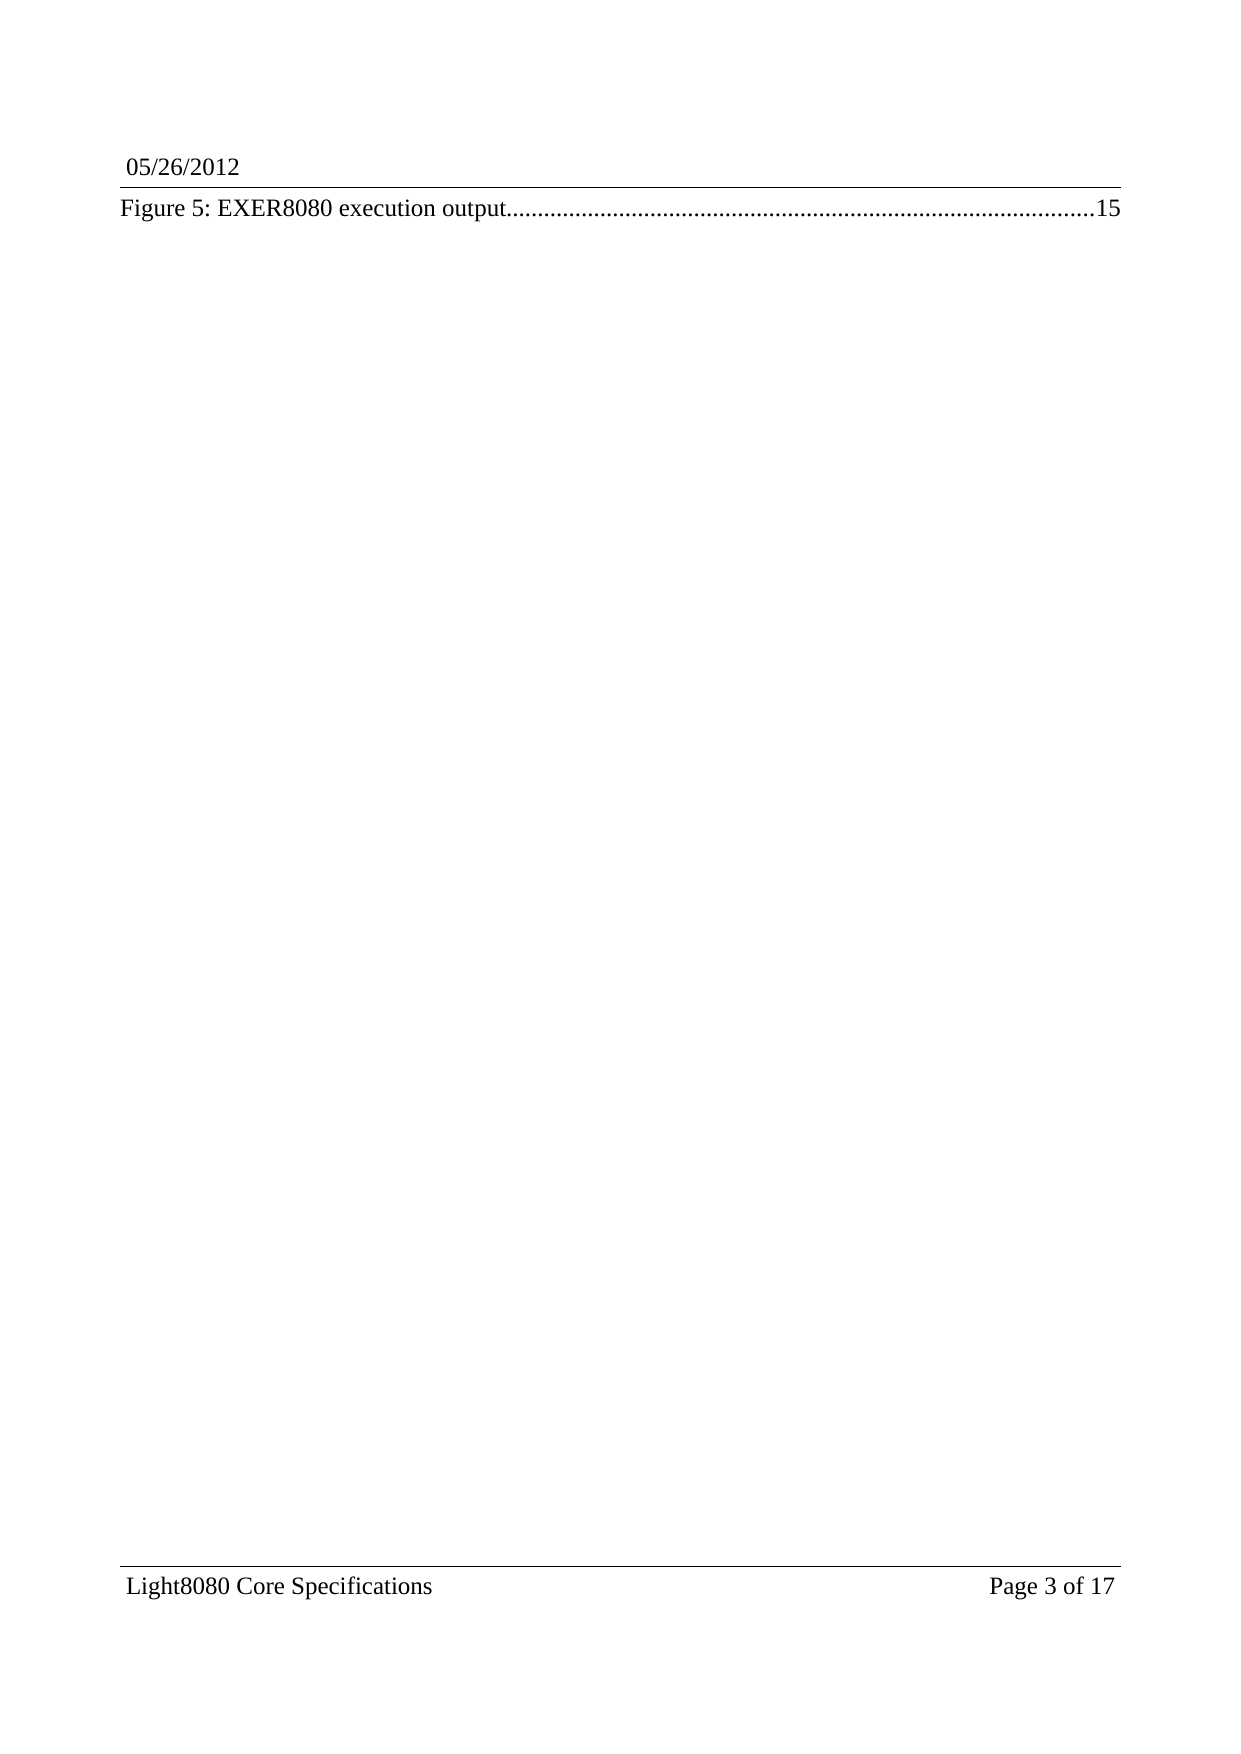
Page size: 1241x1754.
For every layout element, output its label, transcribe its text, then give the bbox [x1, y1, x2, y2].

text Figure 5: EXER8080 execution output 15 [120, 194, 1121, 222]
